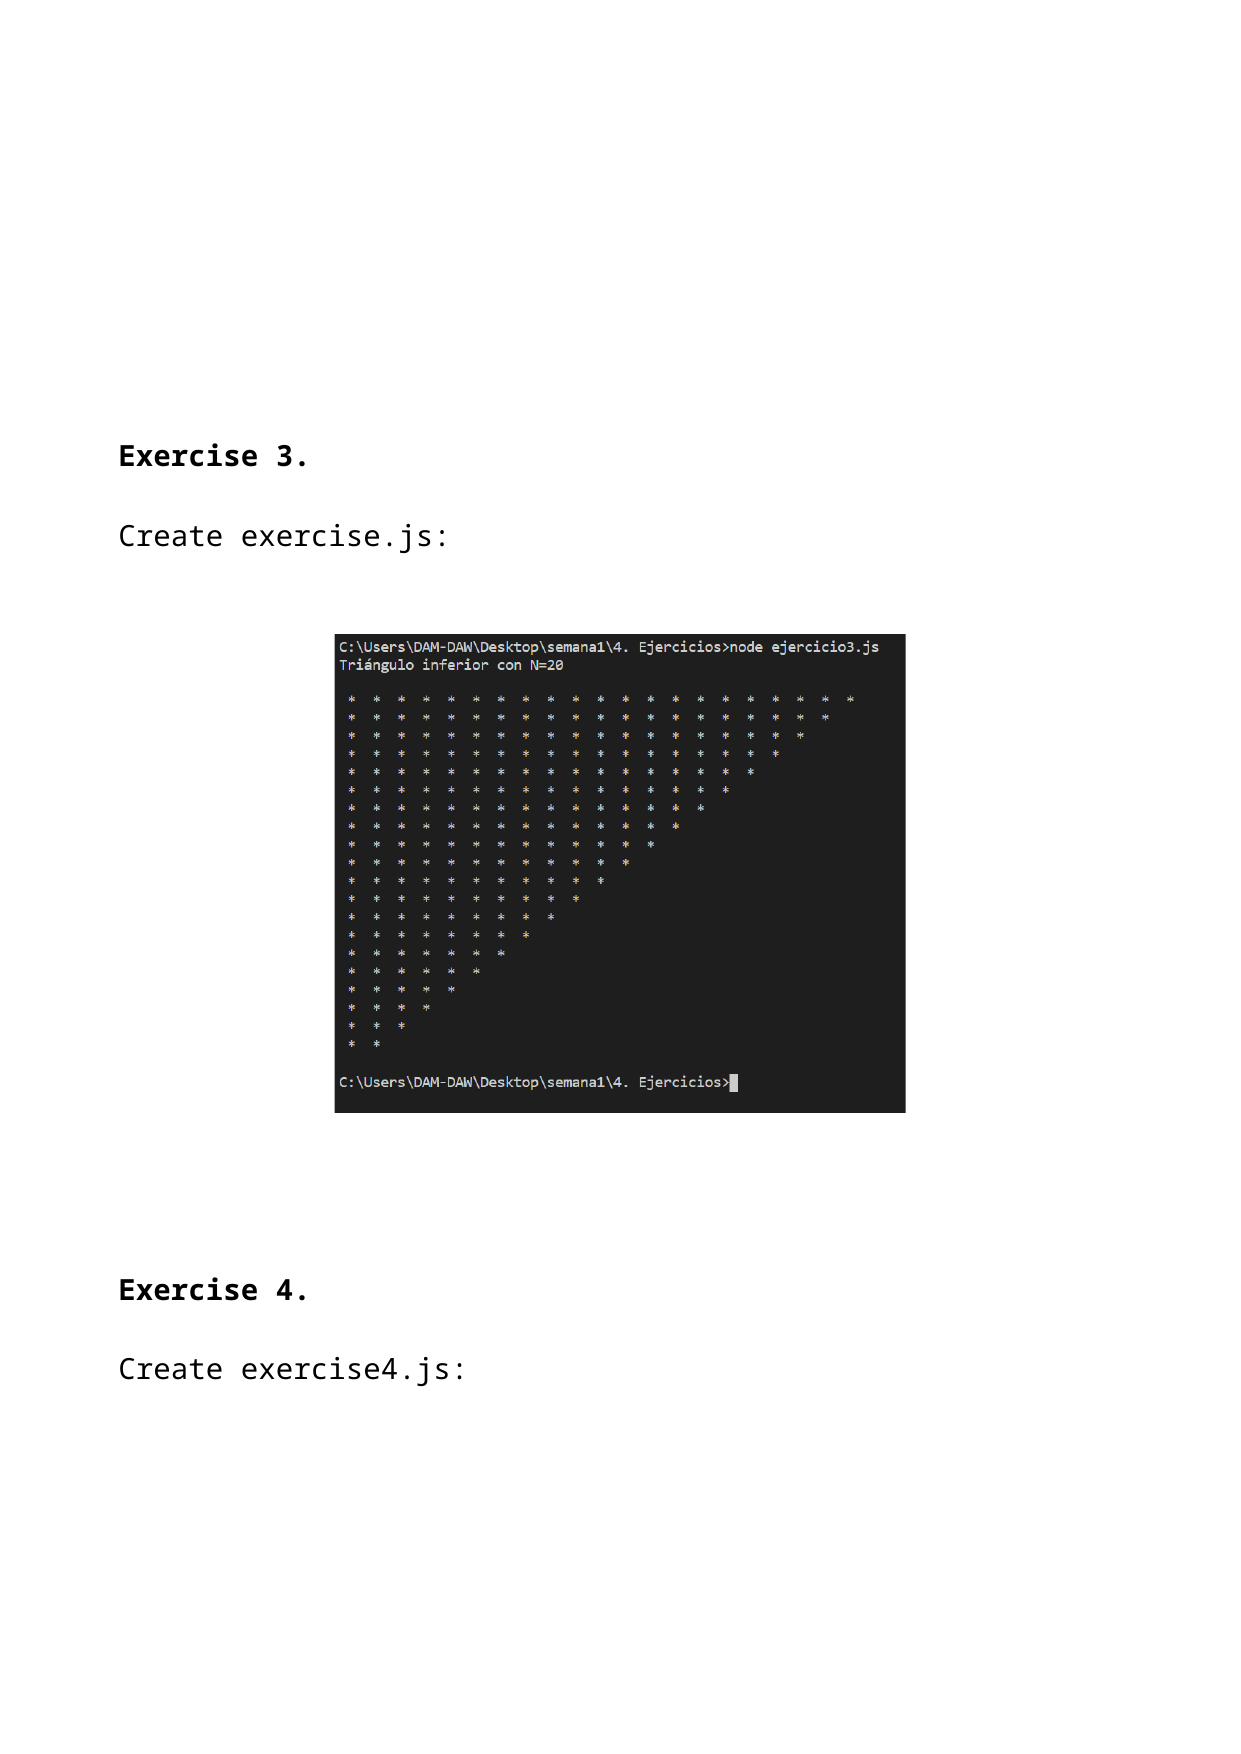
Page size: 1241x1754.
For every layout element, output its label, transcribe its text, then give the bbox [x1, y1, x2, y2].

text Create exercise.js: [118, 515, 1122, 555]
text Exercise 3. [118, 436, 1122, 475]
picture [334, 634, 906, 1113]
text Exercise 4. [118, 1269, 1122, 1309]
text Create exercise4.js: [118, 1348, 1122, 1388]
